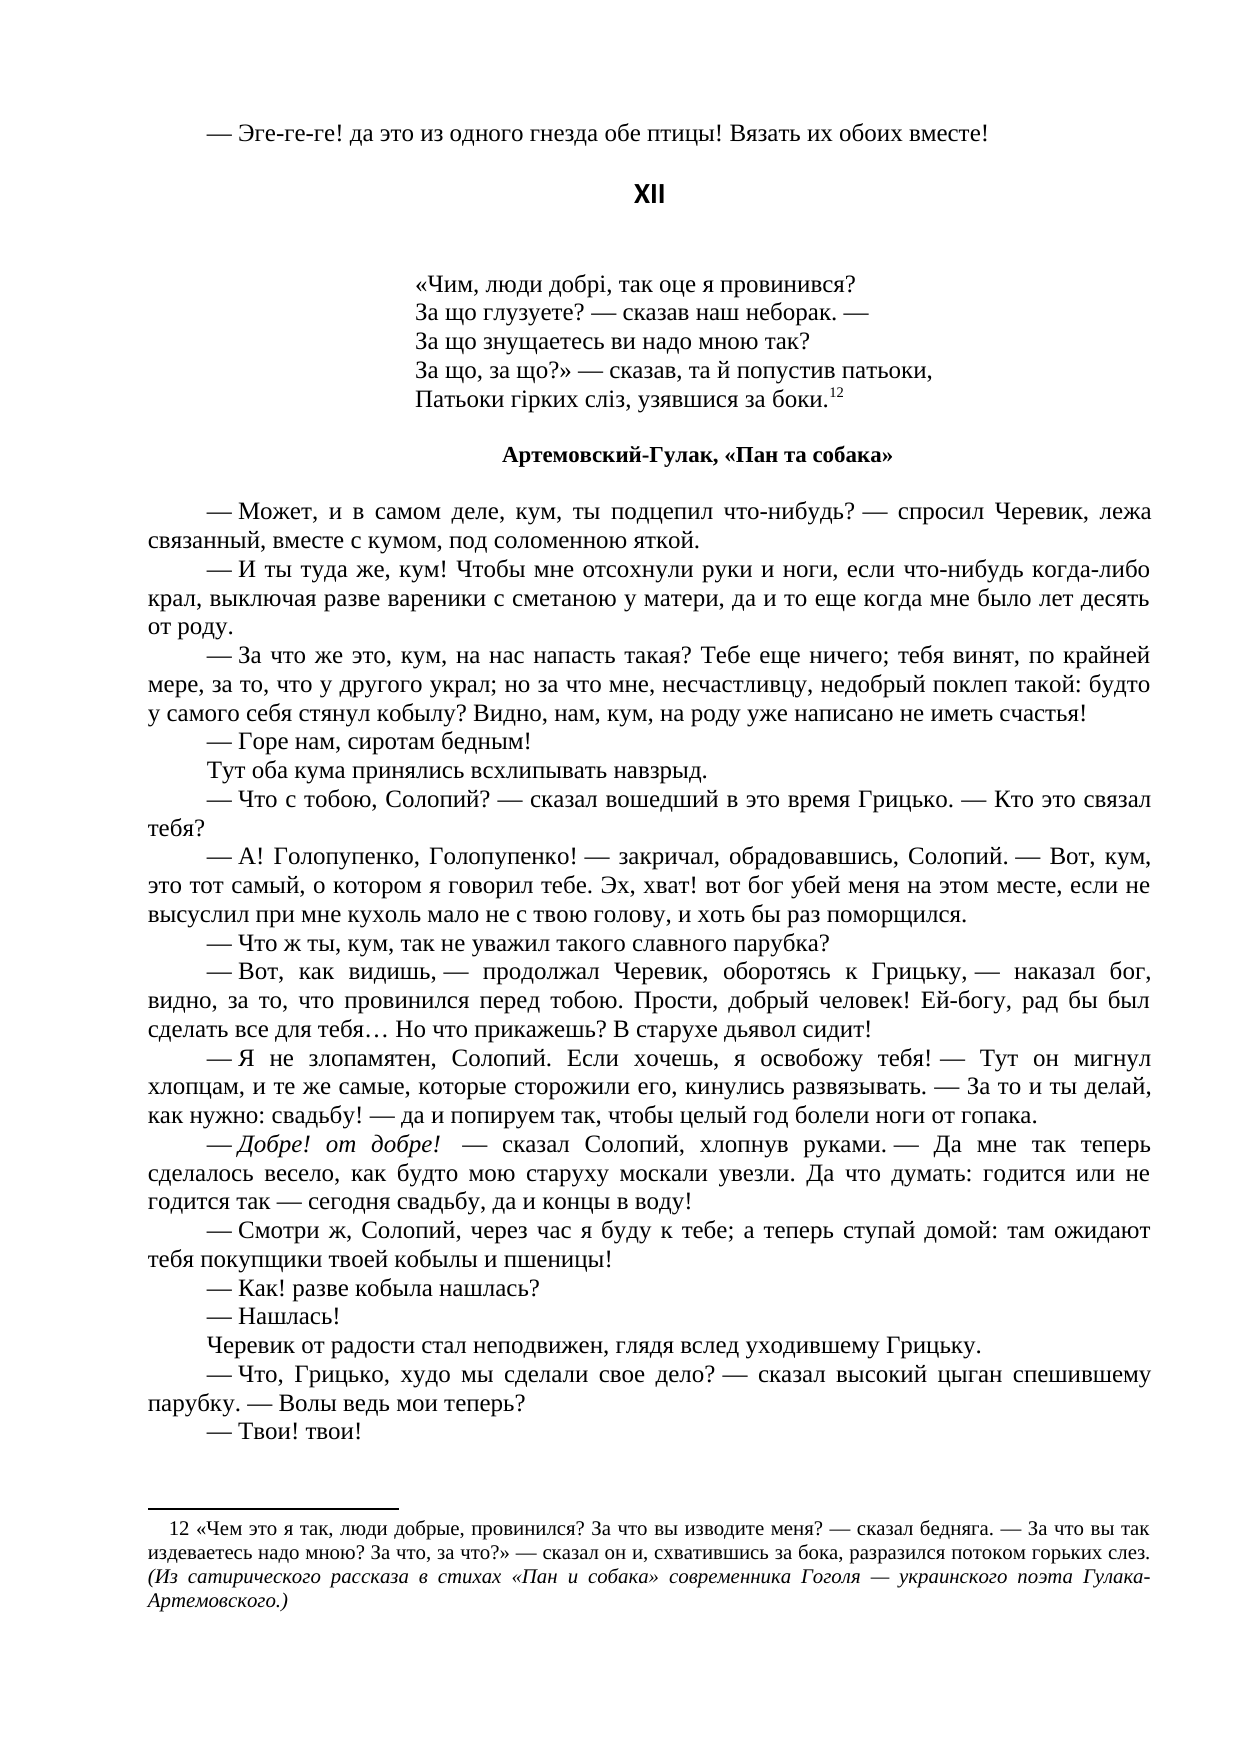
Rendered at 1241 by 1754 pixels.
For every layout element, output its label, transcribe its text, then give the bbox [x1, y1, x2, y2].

text — Может, и в самом деле, кум, ты подцепил что-нибудь? — спросил Черевик, лежа связанный, вместе с кумом, под соломенною яткой. [148, 496, 1152, 554]
text — Смотри ж, Солопий, через час я буду к тебе; а теперь ступай домой: там ожидают тебя покупщики твоей кобылы и пшеницы! [148, 1215, 1152, 1273]
text — А! Голопупенко, Голопупенко! — закричал, обрадовавшись, Солопий. — Вот, кум, это тот самый, о котором я говорил тебе. Эх, хват! вот бог убей меня на этом месте, если не высуслил при мне кухоль мало не с твою голову, и хоть бы раз поморщился. [148, 841, 1152, 928]
text — Горе нам, сиротам бедным! [148, 726, 1152, 755]
text «Чим, люди добрi, так оце я провинився? [356, 269, 1089, 297]
text — За что же это, кум, на нас напасть такая? Тебе еще ничего; тебя винят, по крайней мере, за то, что у другого украл; но за что мне, несчастливцу, недобрый поклеп такой: будто у самого себя стянул кобылу? Видно, нам, кум, на роду уже написано не иметь счастья! [148, 640, 1152, 726]
text — Нашлась! [148, 1301, 1152, 1330]
text Артемовский-Гулак, «Пан та собака» [460, 441, 1152, 468]
text За що знущаетесь ви надо мною так? [356, 326, 1089, 355]
text — Что, Грицько, худо мы сделали свое дело? — сказал высокий цыган спешившему парубку. — Волы ведь мои теперь? [148, 1359, 1152, 1416]
subtitle XII [148, 176, 1152, 211]
text Тут оба кума принялись всхлипывать навзрыд. [148, 755, 1152, 784]
text «Чем это я так, люди добрые, провинился? За что вы изводите меня? — сказал бедняга. — За что вы так издеваетесь надо мною? За что, за что?» — сказал он и, схватившись за бока, разразился потоком горьких слез. (Из сатирического рассказа в стихах «Пан и собака» современника Гоголя — украинского поэта Гулака-Артемовского.) [148, 1516, 1152, 1612]
text — Что ж ты, кум, так не уважил такого славного парубка? [148, 928, 1152, 956]
text Черевик от радости стал неподвижен, глядя вслед уходившему Грицьку. [148, 1330, 1152, 1359]
text — Вот, как видишь, — продолжал Черевик, оборотясь к Грицьку, — наказал бог, видно, за то, что провинился перед тобою. Прости, добрый человек! Ей-богу, рад бы был сделать все для тебя… Но что прикажешь? В старухе дьявол сидит! [148, 956, 1152, 1043]
text — Твои! твои! [148, 1416, 1152, 1445]
text — Что с тобою, Солопий? — сказал вошедший в это время Грицько. — Кто это связал тебя? [148, 784, 1152, 841]
text За що, за що?» — сказав, та й попустив патьоки, [356, 355, 1089, 384]
text Патьоки гiрких слiз, узявшися за боки. [356, 384, 1089, 412]
text — Я не злопамятен, Солопий. Если хочешь, я освобожу тебя! — Тут он мигнул хлопцам, и те же самые, которые сторожили его, кинулись развязывать. — За то и ты делай, как нужно: свадьбу! — да и попируем так, чтобы целый год болели ноги от гопака. [148, 1043, 1152, 1129]
text — Как! разве кобыла нашлась? [148, 1273, 1152, 1301]
text — И ты туда же, кум! Чтобы мне отсохнули руки и ноги, если что-нибудь когда-либо крал, выключая разве вареники с сметаною у матери, да и то еще когда мне было лет десять от роду. [148, 554, 1152, 640]
text — Эге-ге-ге! да это из одного гнезда обе птицы! Вязать их обоих вместе! [148, 118, 1152, 147]
text За що глузуете? — сказав наш неборак. — [356, 297, 1089, 326]
text — Добре! от добре! — сказал Солопий, хлопнув руками. — Да мне так теперь сделалось весело, как будто мою старуху москали увезли. Да что думать: годится или не годится так — сегодня свадьбу, да и концы в воду! [148, 1129, 1152, 1215]
